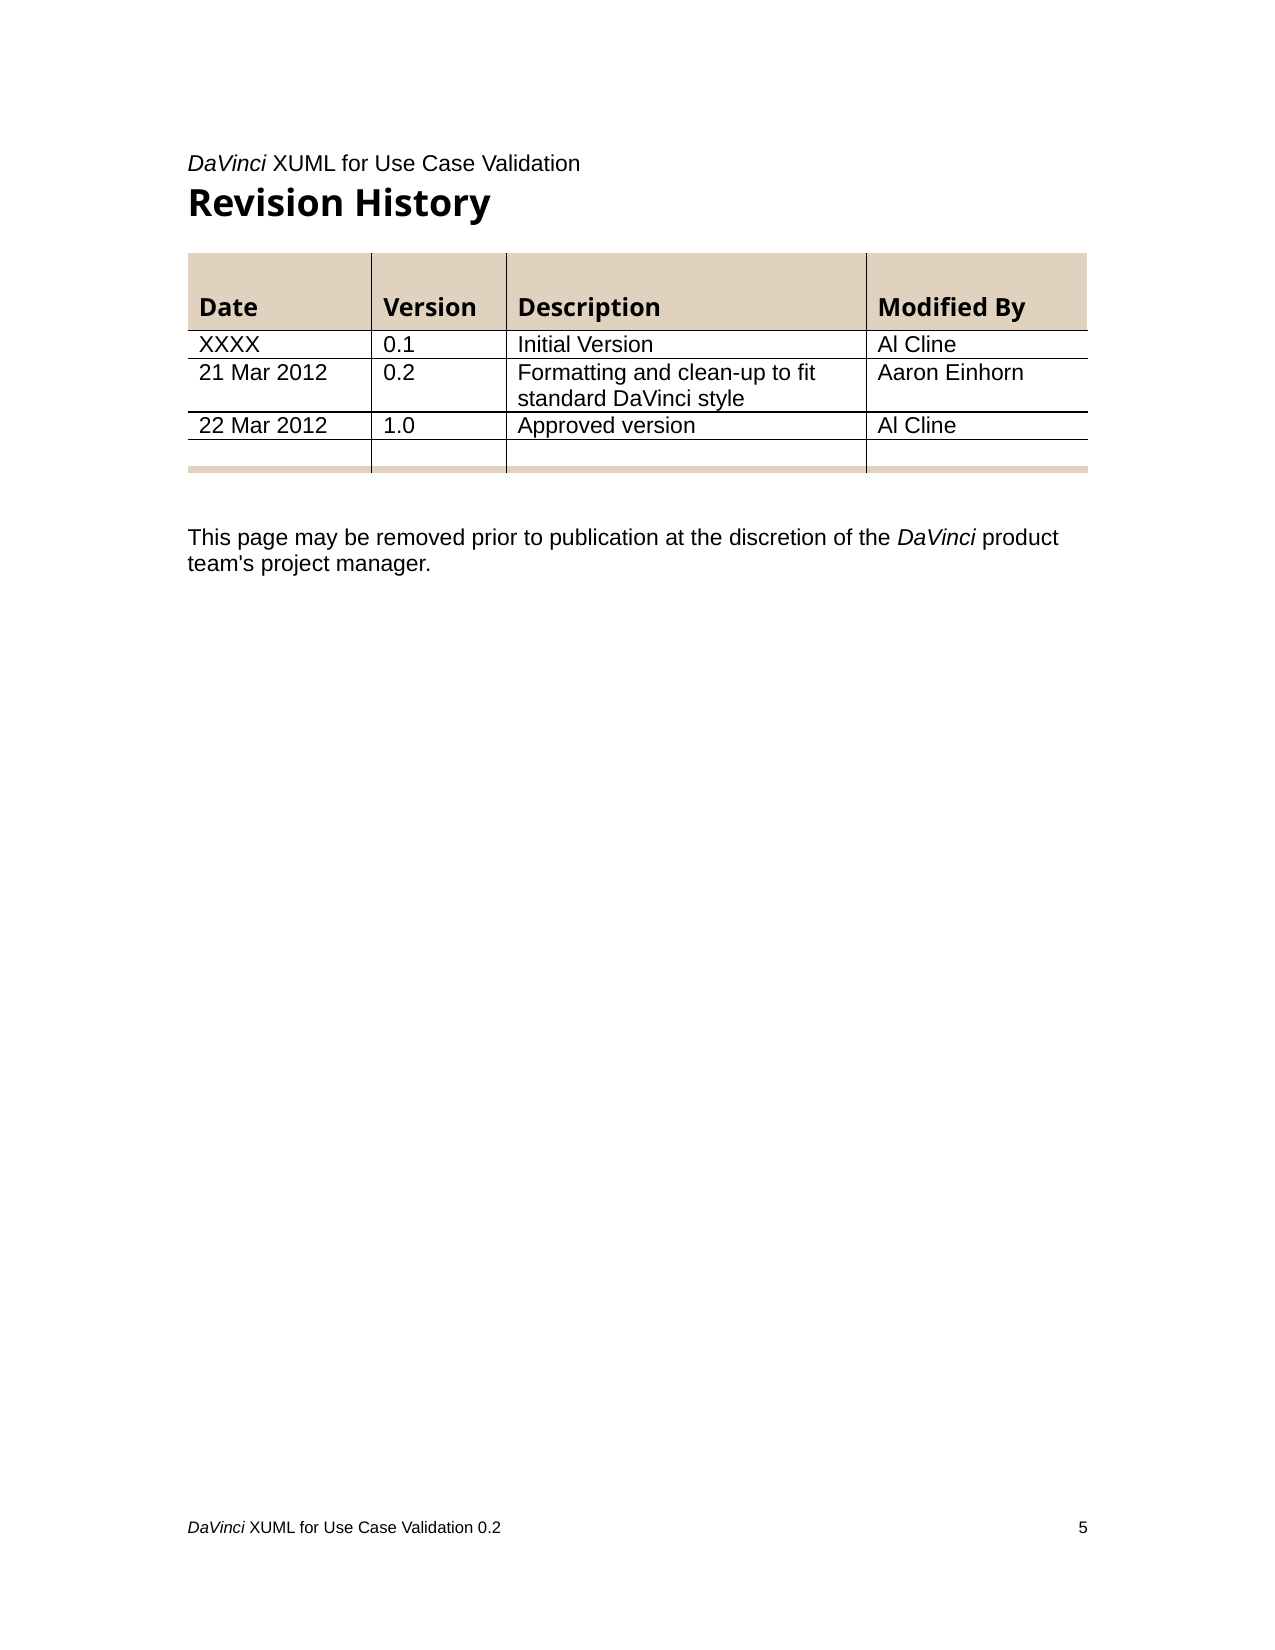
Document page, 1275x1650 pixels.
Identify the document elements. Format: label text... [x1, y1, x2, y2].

table_header Date [188, 253, 371, 330]
table_cell Al Cline [867, 413, 1087, 439]
table_cell Al Cline [867, 331, 1087, 358]
subtitle Revision History [187, 176, 1087, 227]
table_cell [507, 440, 866, 466]
table_header Modified By [867, 253, 1087, 330]
table_header Description [507, 253, 866, 330]
table_cell [188, 440, 371, 466]
table_cell 1.0 [372, 413, 506, 439]
table_cell Aaron Einhorn [867, 359, 1087, 411]
table_cell [867, 440, 1087, 466]
table_cell Approved version [507, 413, 866, 439]
table_cell Initial Version [507, 331, 866, 358]
table_cell 0.1 [372, 331, 506, 358]
table_cell XXXX [188, 331, 371, 358]
table_cell 22 Mar 2012 [188, 413, 371, 439]
table_cell 21 Mar 2012 [188, 359, 371, 411]
table_cell Formatting and clean-up to fit standard DaVinci style [507, 359, 866, 411]
table_cell [372, 440, 506, 466]
table_header Version [372, 253, 506, 330]
text This page may be removed prior to publication at the discretion of the DaVinci product team's project manager. [187, 524, 1087, 576]
table_cell 0.2 [372, 359, 506, 411]
